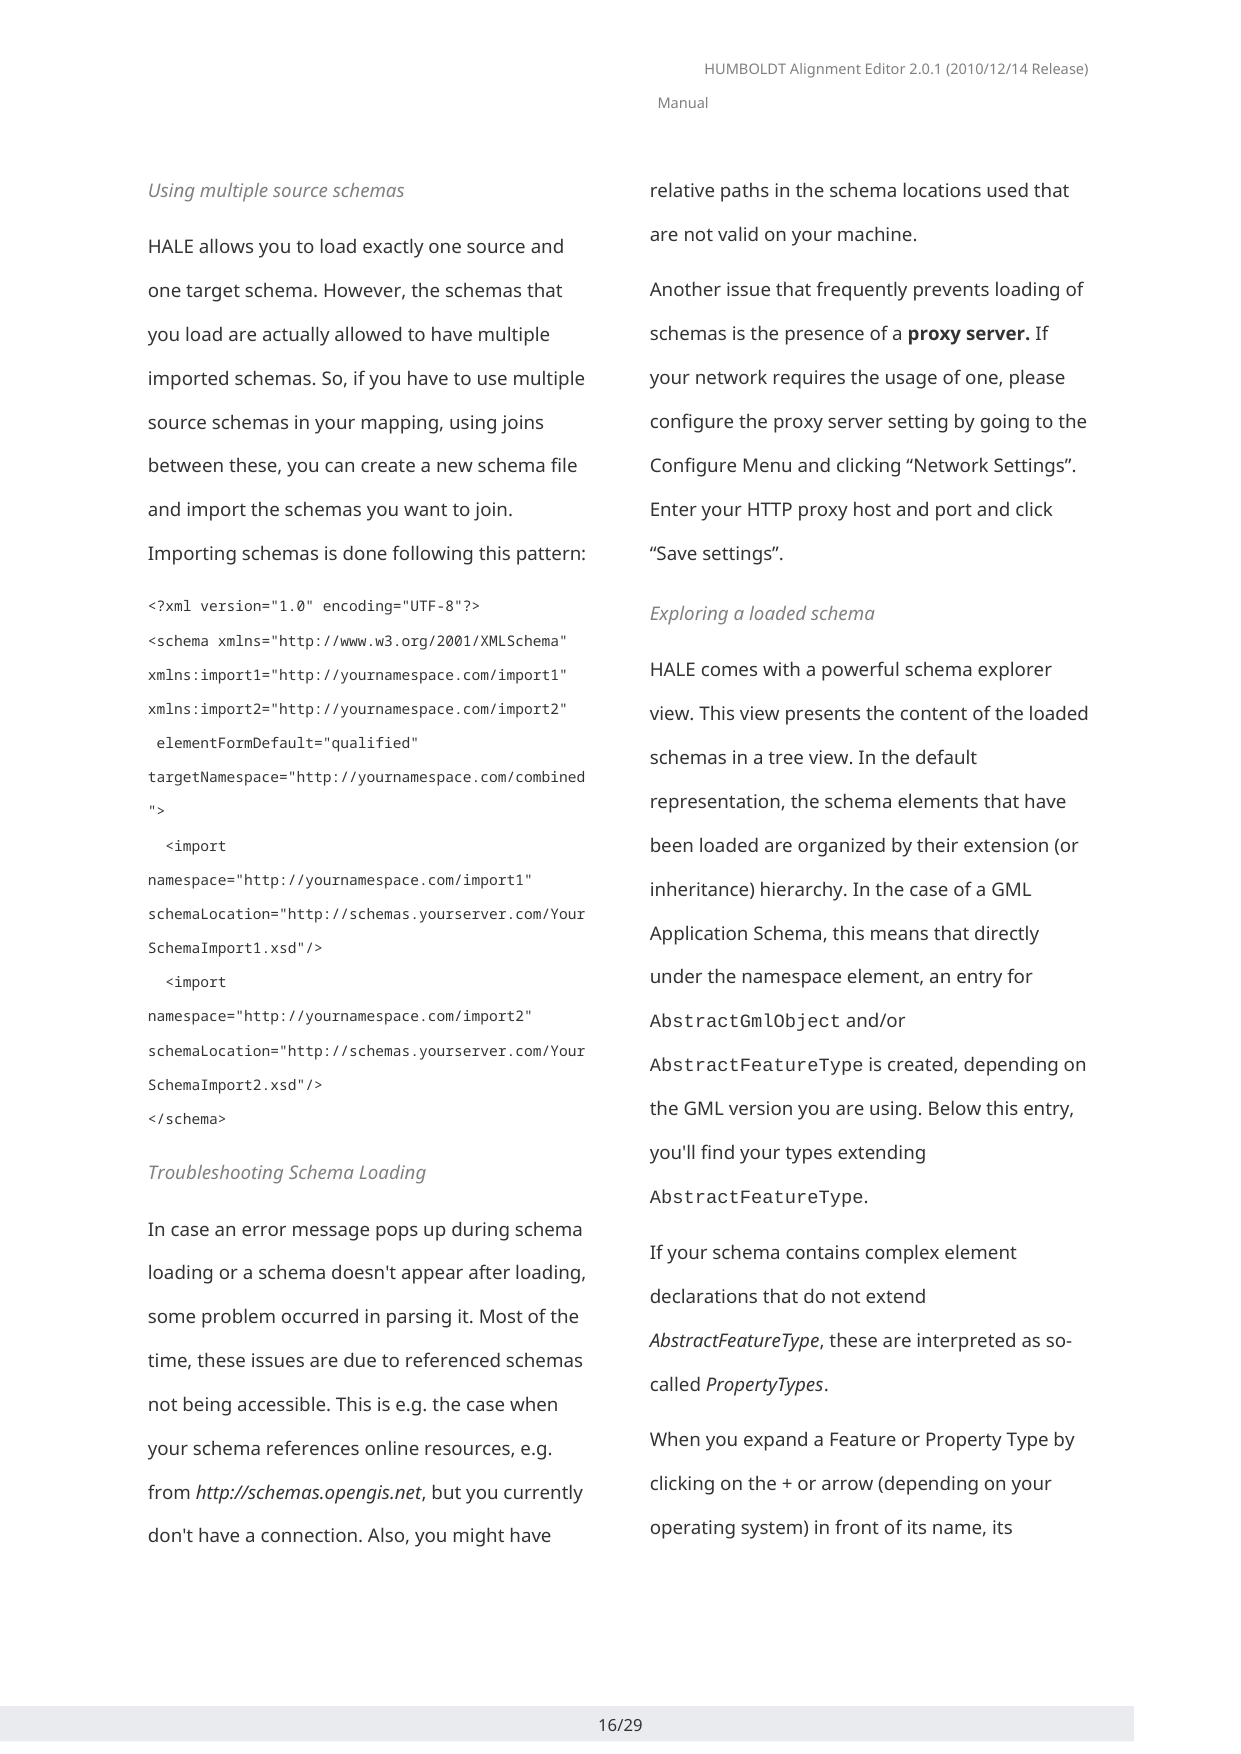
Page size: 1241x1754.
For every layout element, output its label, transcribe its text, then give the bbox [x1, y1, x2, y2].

text </schema> [148, 1109, 591, 1128]
text relative paths in the schema locations used that are not valid on your machine. [649, 177, 1092, 247]
text <?xml version="1.0" encoding="UTF-8"?> [148, 596, 591, 616]
text Another issue that frequently prevents loading of schemas is the presence of a proxy server. If your network requires the usage of one, please configure the proxy server setting by going to the Configure Menu and clicking “Network Settings”. Enter your HTTP proxy host and port and click “Save settings”. [649, 277, 1092, 565]
text <schema xmlns="http://www.w3.org/2001/XMLSchema" xmlns:import1="http://yournamespace.com/import1" xmlns:import2="http://yournamespace.com/import2" [148, 630, 591, 718]
text If your schema contains complex element declarations that do not extend AbstractFeatureType, these are interpreted as so-called PropertyTypes. [649, 1239, 1092, 1396]
text In case an error message pops up during schema loading or a schema doesn't appear after loading, some problem occurred in parsing it. Most of the time, these issues are due to referenced schemas not being accessible. This is e.g. the case when your schema references online resources, e.g. from http://schemas.opengis.net, but you currently don't have a connection. Also, you might have [148, 1216, 591, 1548]
text HALE allows you to load exactly one source and one target schema. However, the schemas that you load are actually allowed to have multiple imported schemas. So, if you have to use multiple source schemas in your mapping, using joins between these, you can create a new schema file and import the schemas you want to join. Importing schemas is done following this pattern: [148, 233, 591, 566]
subtitle Troubleshooting Schema Loading [148, 1159, 591, 1185]
text <import namespace="http://yournamespace.com/import1" schemaLocation="http://schemas.yourserver.com/YourSchemaImport1.xsd"/> [148, 835, 591, 958]
text HALE comes with a powerful schema explorer view. This view presents the content of the loaded schemas in a tree view. In the default representation, the schema elements that have been loaded are organized by their extension (or inheritance) hierarchy. In the case of a GML Application Schema, this means that directly under the namespace element, an entry for AbstractGmlObject and/or AbstractFeatureType is created, depending on the GML version you are using. Below this entry, you'll find your types extending AbstractFeatureType. [649, 657, 1092, 1209]
text When you expand a Feature or Property Type by clicking on the + or arrow (depending on your operating system) in front of its name, its [649, 1426, 1092, 1540]
text <import namespace="http://yournamespace.com/import2" schemaLocation="http://schemas.yourserver.com/YourSchemaImport2.xsd"/> [148, 972, 591, 1094]
subtitle Exploring a loaded schema [649, 600, 1092, 626]
text elementFormDefault="qualified" targetNamespace="http://yournamespace.com/combined"> [148, 733, 591, 821]
subtitle Using multiple source schemas [148, 177, 591, 203]
